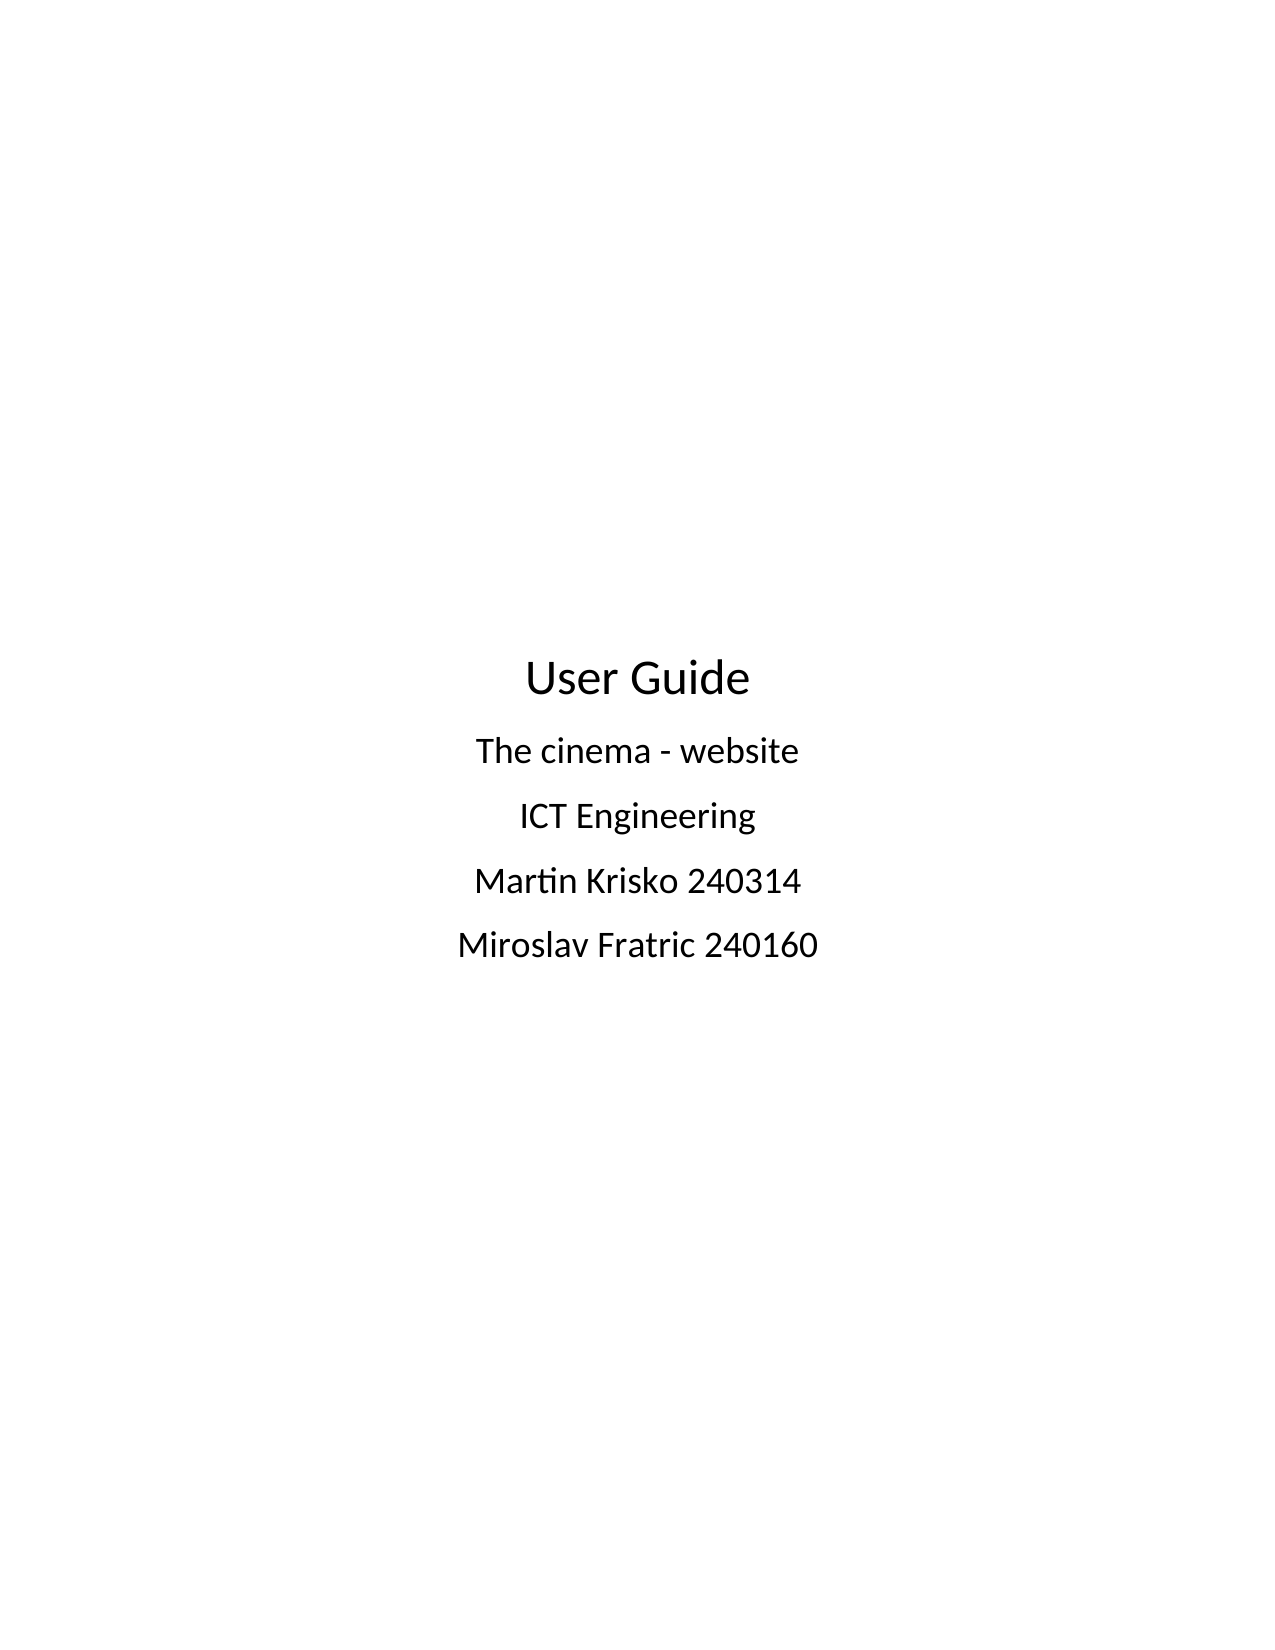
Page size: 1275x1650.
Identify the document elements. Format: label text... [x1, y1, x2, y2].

text User Guide [150, 646, 1125, 707]
text ICT Engineering [150, 792, 1125, 838]
text Miroslav Fratric 240160 [150, 921, 1125, 967]
text Martin Krisko 240314 [150, 857, 1125, 902]
text The cinema - website [150, 727, 1125, 773]
